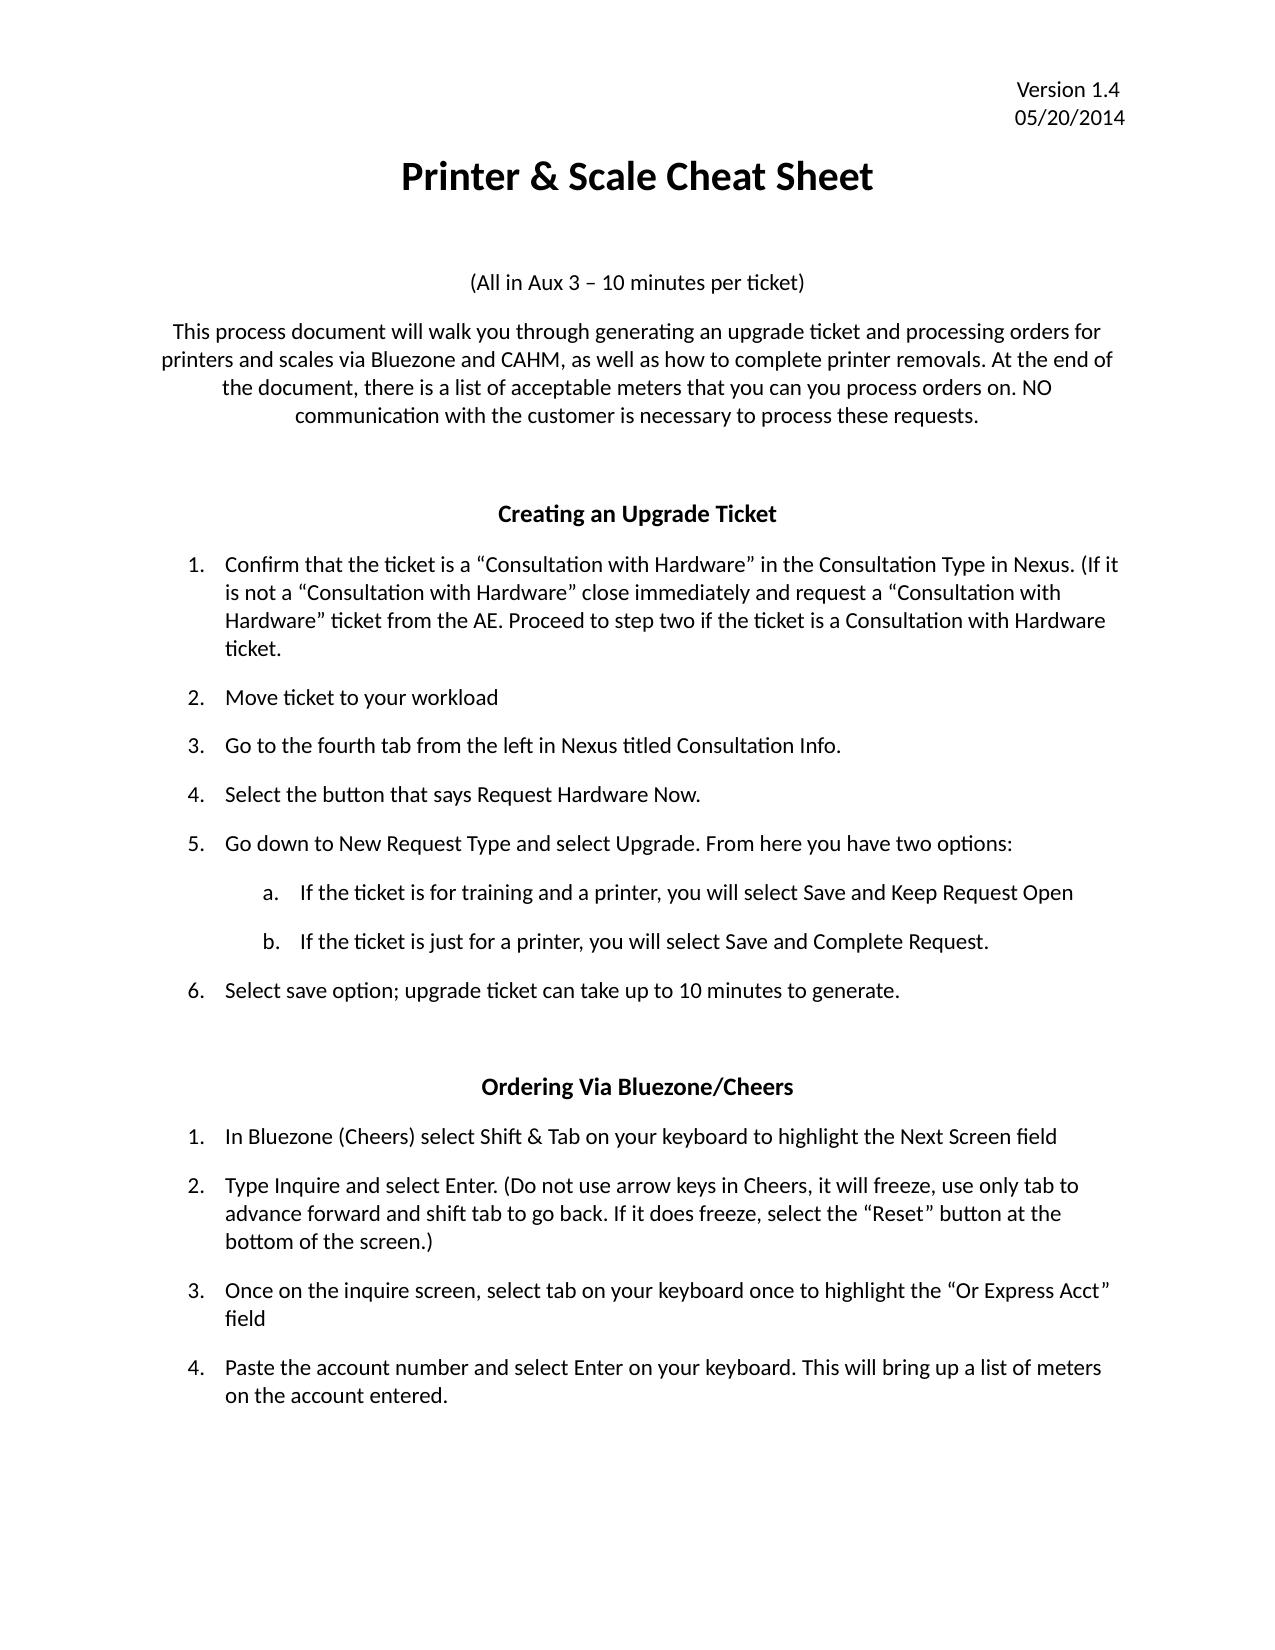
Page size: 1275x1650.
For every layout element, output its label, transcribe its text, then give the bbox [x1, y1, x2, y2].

list Move ticket to your workload [187, 683, 1125, 711]
list If the ticket is just for a printer, you will select Save and Complete Request. [262, 927, 1125, 955]
list Paste the account number and select Enter on your keyboard. This will bring up a list of meters on the account entered. [187, 1353, 1125, 1409]
list Type Inquire and select Enter. (Do not use arrow keys in Cheers, it will freeze, use only tab to advance forward and shift tab to go back. If it does freeze, select the “Reset” button at the bottom of the screen.) [187, 1171, 1125, 1255]
list Go down to New Request Type and select Upgrade. From here you have two options: [187, 829, 1125, 857]
text (All in Aux 3 – 10 minutes per ticket) [150, 268, 1125, 296]
text Creating an Upgrade Ticket [150, 498, 1125, 529]
list Confirm that the ticket is a “Consultation with Hardware” in the Consultation Type in Nexus. (If it is not a “Consultation with Hardware” close immediately and request a “Consultation with Hardware” ticket from the AE. Proceed to step two if the ticket is a Consultation with Hardware ticket. [187, 550, 1125, 662]
list If the ticket is for training and a printer, you will select Save and Keep Request Open [262, 878, 1125, 906]
text Printer & Scale Cheat Sheet [150, 150, 1125, 201]
text Ordering Via Bluezone/Cheers [150, 1071, 1125, 1102]
text This process document will walk you through generating an upgrade ticket and processing orders for printers and scales via Bluezone and CAHM, as well as how to complete printer removals. At the end of the document, there is a list of acceptable meters that you can you process orders on. NO communication with the customer is necessary to process these requests. [150, 317, 1125, 429]
list Select save option; upgrade ticket can take up to 10 minutes to generate. [187, 976, 1125, 1004]
list Select the button that says Request Hardware Now. [187, 781, 1125, 808]
list In Bluezone (Cheers) select Shift & Tab on your keyboard to highlight the Next Screen field [187, 1122, 1125, 1150]
list Once on the inquire screen, select tab on your keyboard once to highlight the “Or Express Acct” field [187, 1276, 1125, 1332]
list Go to the fourth tab from the left in Nexus titled Consultation Info. [187, 732, 1125, 760]
